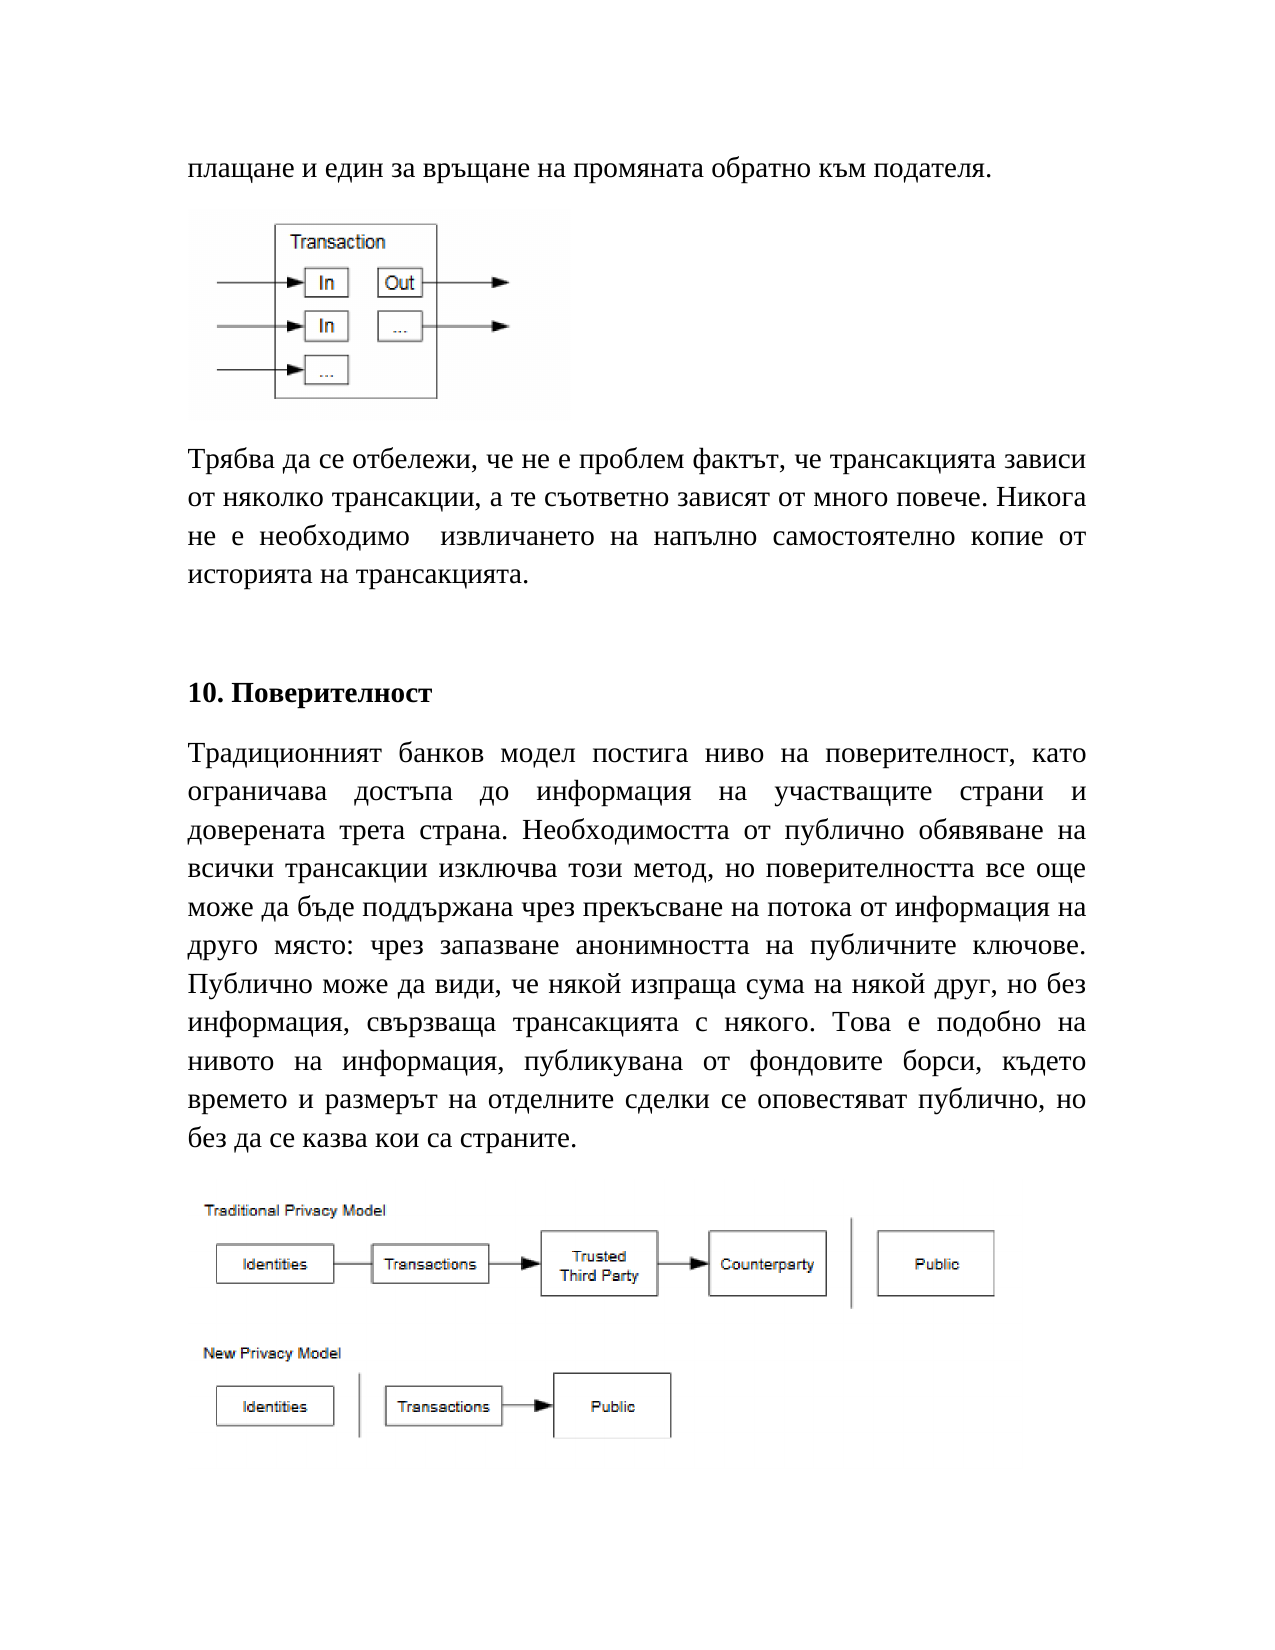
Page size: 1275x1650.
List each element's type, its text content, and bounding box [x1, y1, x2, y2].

text Традиционният банков модел постига ниво на поверителност, като ограничава достъпа до информация на участващите страни и доверената трета страна. Необходимостта от публично обявяване на всички трансакции изключва този метод, но поверителността все още може да бъде поддържана чрез прекъсване на потока от информация на друго място: чрез запазване анонимността на публичните ключове. Публично може да види, че някой изпраща сума на някой друг, но без информация, свързваща трансакцията с някого. Това е подобно на нивото на информация, публикувана от фондовите борси, където времето и размерът на отделните сделки се оповестяват публично, но без да се казва кои са страните. [187, 735, 1087, 1154]
picture [187, 209, 572, 421]
text Трябва да се отбележи, че не е проблем фактът, че трансакцията зависи от няколко трансакции, а те съответно зависят от много повече. Никога не е необходимо извличането на напълно самостоятелно копие от историята на трансакцията. [187, 441, 1087, 590]
picture [187, 1179, 1023, 1469]
text 10. Поверителност [187, 675, 1087, 709]
text плащане и един за връщане на промяната обратно към подателя. [187, 150, 1087, 183]
